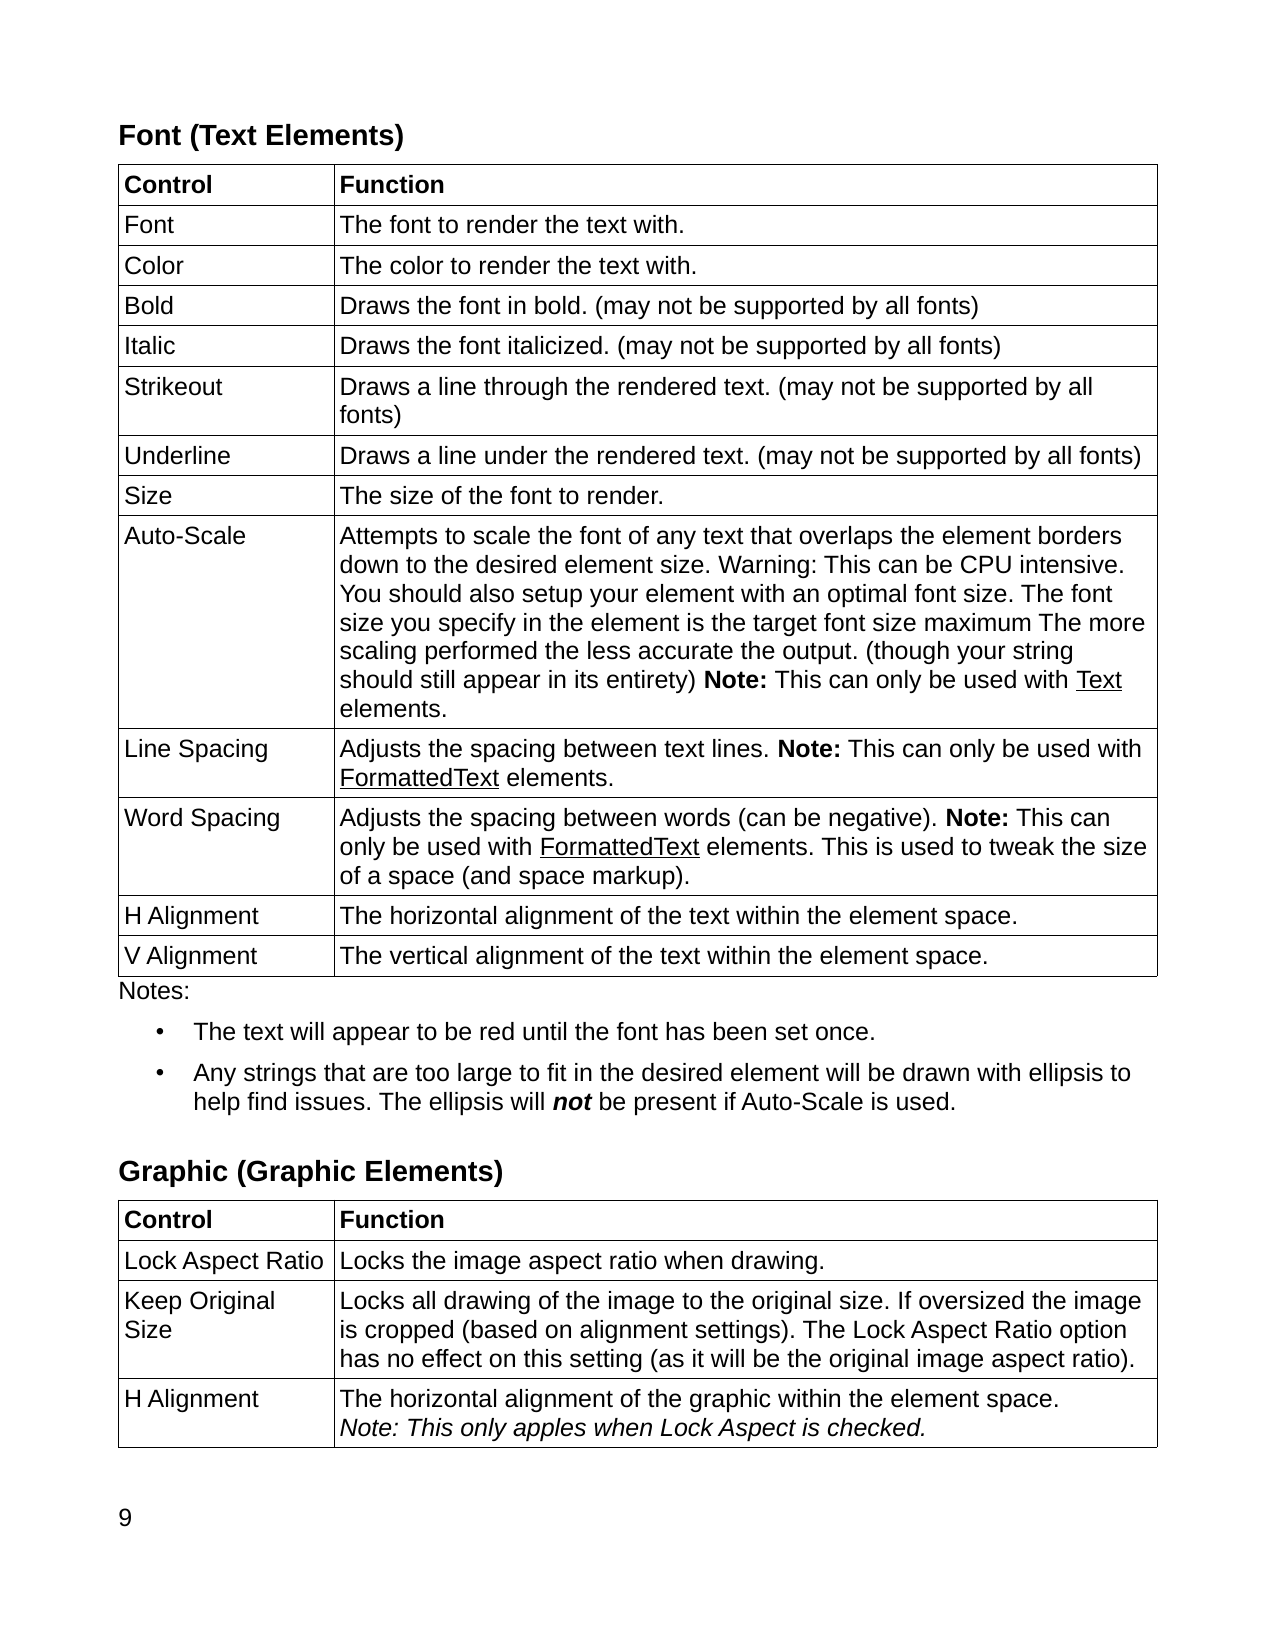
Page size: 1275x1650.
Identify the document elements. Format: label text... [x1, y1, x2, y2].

table_cell Color [119, 246, 334, 285]
table_cell Draws the font in bold. (may not be supported by all fonts) [335, 286, 1157, 325]
table_cell Locks all drawing of the image to the original size. If oversized the image is cropped (based on alignment settings). The Lock Aspect Ratio option has no effect on this setting (as it will be the original image aspect ratio). [335, 1281, 1157, 1378]
list The text will appear to be red until the font has been set once. [156, 1017, 1157, 1046]
table_cell Auto-Scale [119, 516, 334, 728]
table_cell Locks the image aspect ratio when drawing. [335, 1241, 1157, 1280]
table_cell H Alignment [119, 896, 334, 935]
table_header Control [119, 165, 334, 204]
table_cell The vertical alignment of the text within the element space. [335, 936, 1157, 976]
table_cell Size [119, 476, 334, 515]
table_cell The horizontal alignment of the text within the element space. [335, 896, 1157, 935]
table_header Control [119, 1201, 334, 1240]
table_cell Italic [119, 326, 334, 366]
table_cell Strikeout [119, 367, 334, 435]
table_cell Bold [119, 286, 334, 325]
table_cell Line Spacing [119, 729, 334, 797]
table_cell The font to render the text with. [335, 206, 1157, 245]
list Any strings that are too large to fit in the desired element will be drawn with ellipsis to help find issues. The ellipsis will not be present if Auto-Scale is used. [156, 1058, 1157, 1116]
table_cell Draws the font italicized. (may not be supported by all fonts) [335, 326, 1157, 366]
table_cell Attempts to scale the font of any text that overlaps the element borders down to the desired element size. Warning: This can be CPU intensive. You should also setup your element with an optimal font size. The font size you specify in the element is the target font size maximum The more scaling performed the less accurate the output. (though your string should still appear in its entirety) Note: This can only be used with Text elements. [335, 516, 1157, 728]
table_cell V Alignment [119, 936, 334, 976]
subtitle Graphic (Graphic Elements) [118, 1153, 1157, 1187]
table_cell The color to render the text with. [335, 246, 1157, 285]
table_header Function [335, 1201, 1157, 1240]
table_header Function [335, 165, 1157, 204]
table_cell Keep Original Size [119, 1281, 334, 1378]
table_cell Adjusts the spacing between words (can be negative). Note: This can only be used with FormattedText elements. This is used to tweak the size of a space (and space markup). [335, 798, 1157, 895]
table_cell Lock Aspect Ratio [119, 1241, 334, 1280]
table_cell The horizontal alignment of the graphic within the element space. Note: This only apples when Lock Aspect is checked. [335, 1379, 1157, 1447]
table_cell Adjusts the spacing between text lines. Note: This can only be used with FormattedText elements. [335, 729, 1157, 797]
table_cell The size of the font to render. [335, 476, 1157, 515]
subtitle Font (Text Elements) [118, 118, 1157, 152]
table_cell Draws a line under the rendered text. (may not be supported by all fonts) [335, 436, 1157, 475]
table_cell Word Spacing [119, 798, 334, 895]
text Notes: [118, 977, 1157, 1004]
table_cell Font [119, 206, 334, 245]
table_cell Underline [119, 436, 334, 475]
table_cell H Alignment [119, 1379, 334, 1447]
table_cell Draws a line through the rendered text. (may not be supported by all fonts) [335, 367, 1157, 435]
